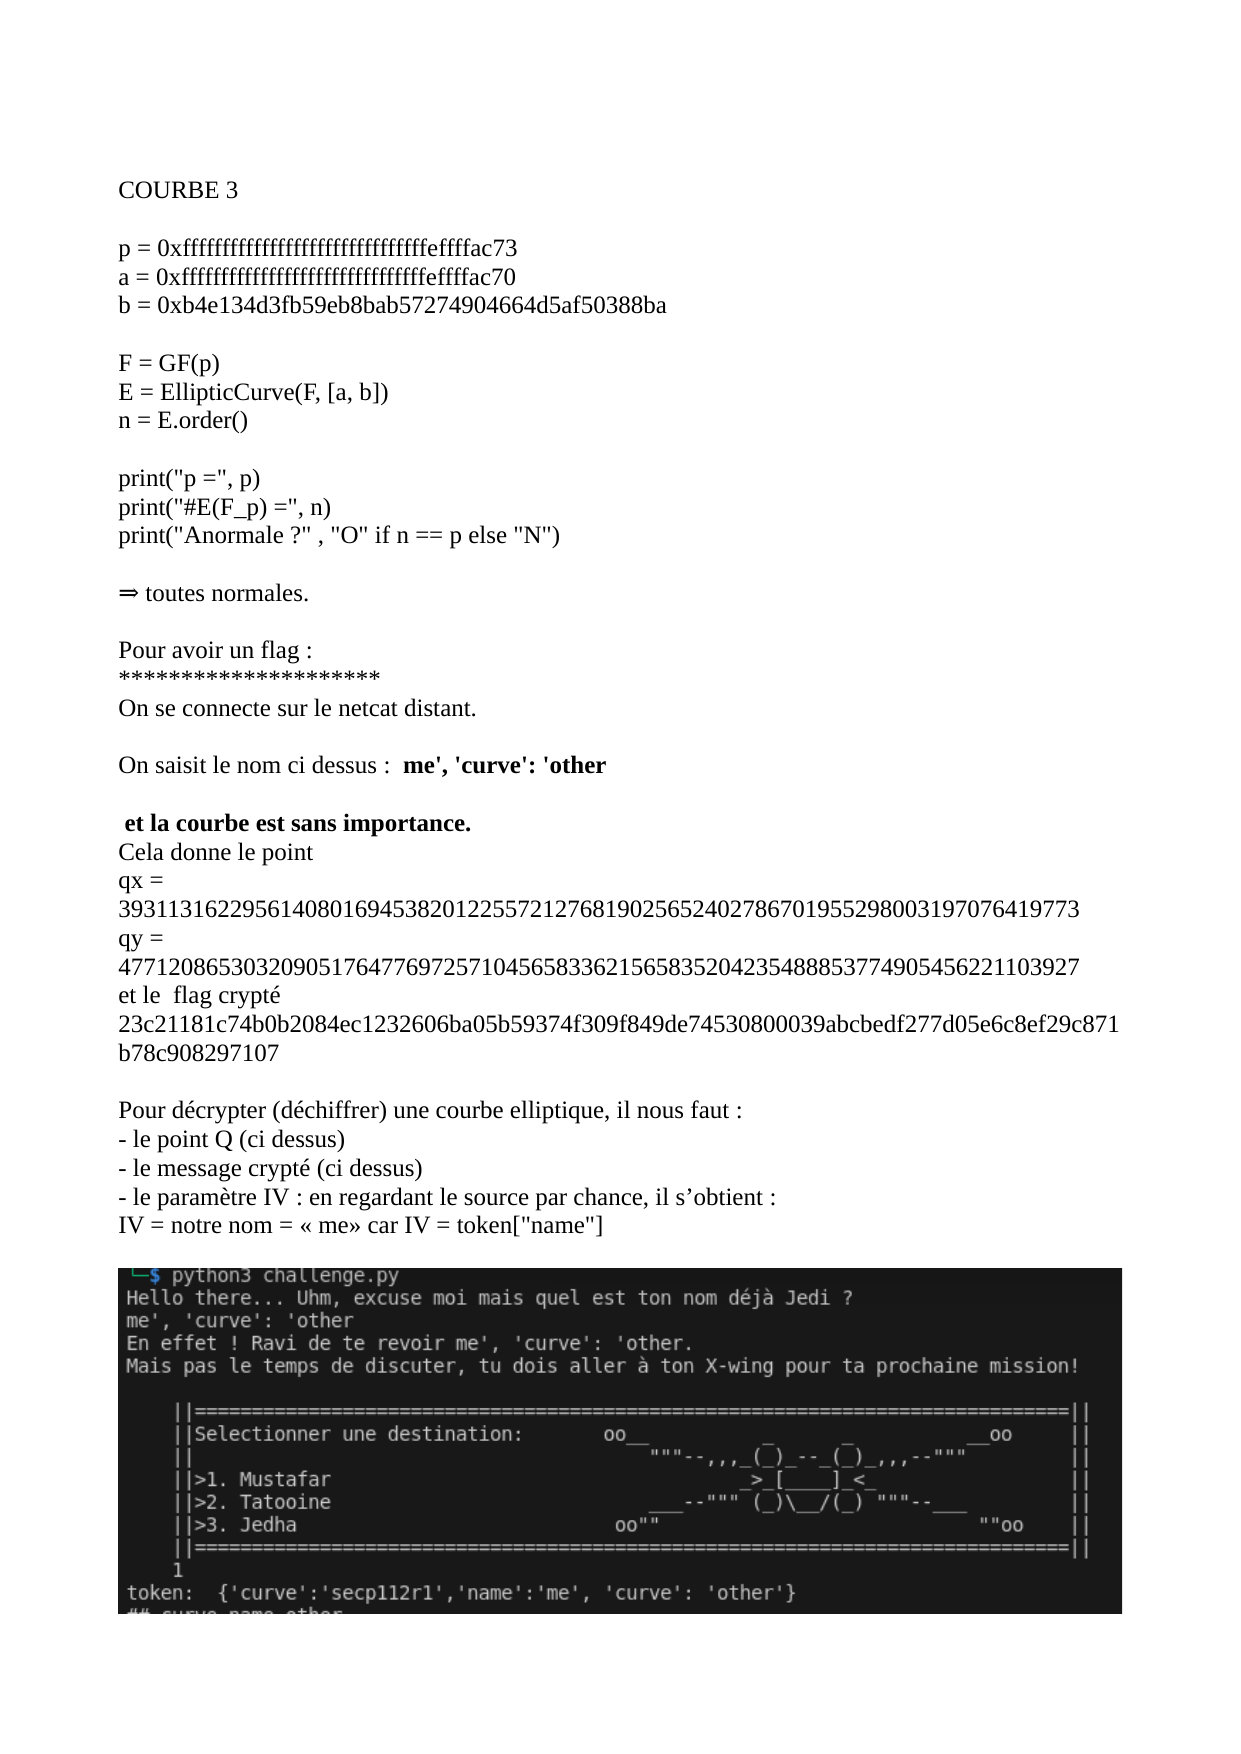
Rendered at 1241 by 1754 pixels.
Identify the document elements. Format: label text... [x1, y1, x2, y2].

text COURBE 3 p = 0xfffffffffffffffffffffffffffffffeffffac73 a = 0xfffffffffffffffffffffffffffffffeffffac70 b = 0xb4e134d3fb59eb8bab57274904664d5af50388ba F = GF(p) E = EllipticCurve(F, [a, b]) n = E.order() print("p =", p) print("#E(F_p) =", n) print("Anormale ?" , "O" if n == p else "N") [118, 118, 1122, 578]
text 23c21181c74b0b2084ec1232606ba05b59374f309f849de74530800039abcbedf277d05e6c8ef29c871b78c908297107 [118, 1009, 1122, 1067]
picture [118, 1268, 1123, 1614]
text ********************* [118, 664, 1122, 693]
text On saisit le nom ci dessus : me', 'curve': 'other [118, 751, 1122, 779]
text - le message crypté (ci dessus) [118, 1153, 1122, 1182]
text Pour avoir un flag : [118, 636, 1122, 664]
text On se connecte sur le netcat distant. [118, 693, 1122, 722]
text Pour décrypter (déchiffrer) une courbe elliptique, il nous faut : [118, 1096, 1122, 1124]
text et le flag crypté [118, 981, 1122, 1009]
text qx = 39311316229561408016945382012255721276819025652402786701955298003197076419773 qy = 47712086530320905176477697257104565833621565835204235488853774905456221103927 [118, 866, 1122, 981]
text Cela donne le point [118, 837, 1122, 866]
text ⇒ toutes normales. [118, 578, 1122, 607]
text IV = notre nom = « me» car IV = token["name"] [118, 1211, 1122, 1239]
text - le paramètre IV : en regardant le source par chance, il s’obtient : [118, 1182, 1122, 1211]
text et la courbe est sans importance. [118, 808, 1122, 837]
text - le point Q (ci dessus) [118, 1124, 1122, 1153]
